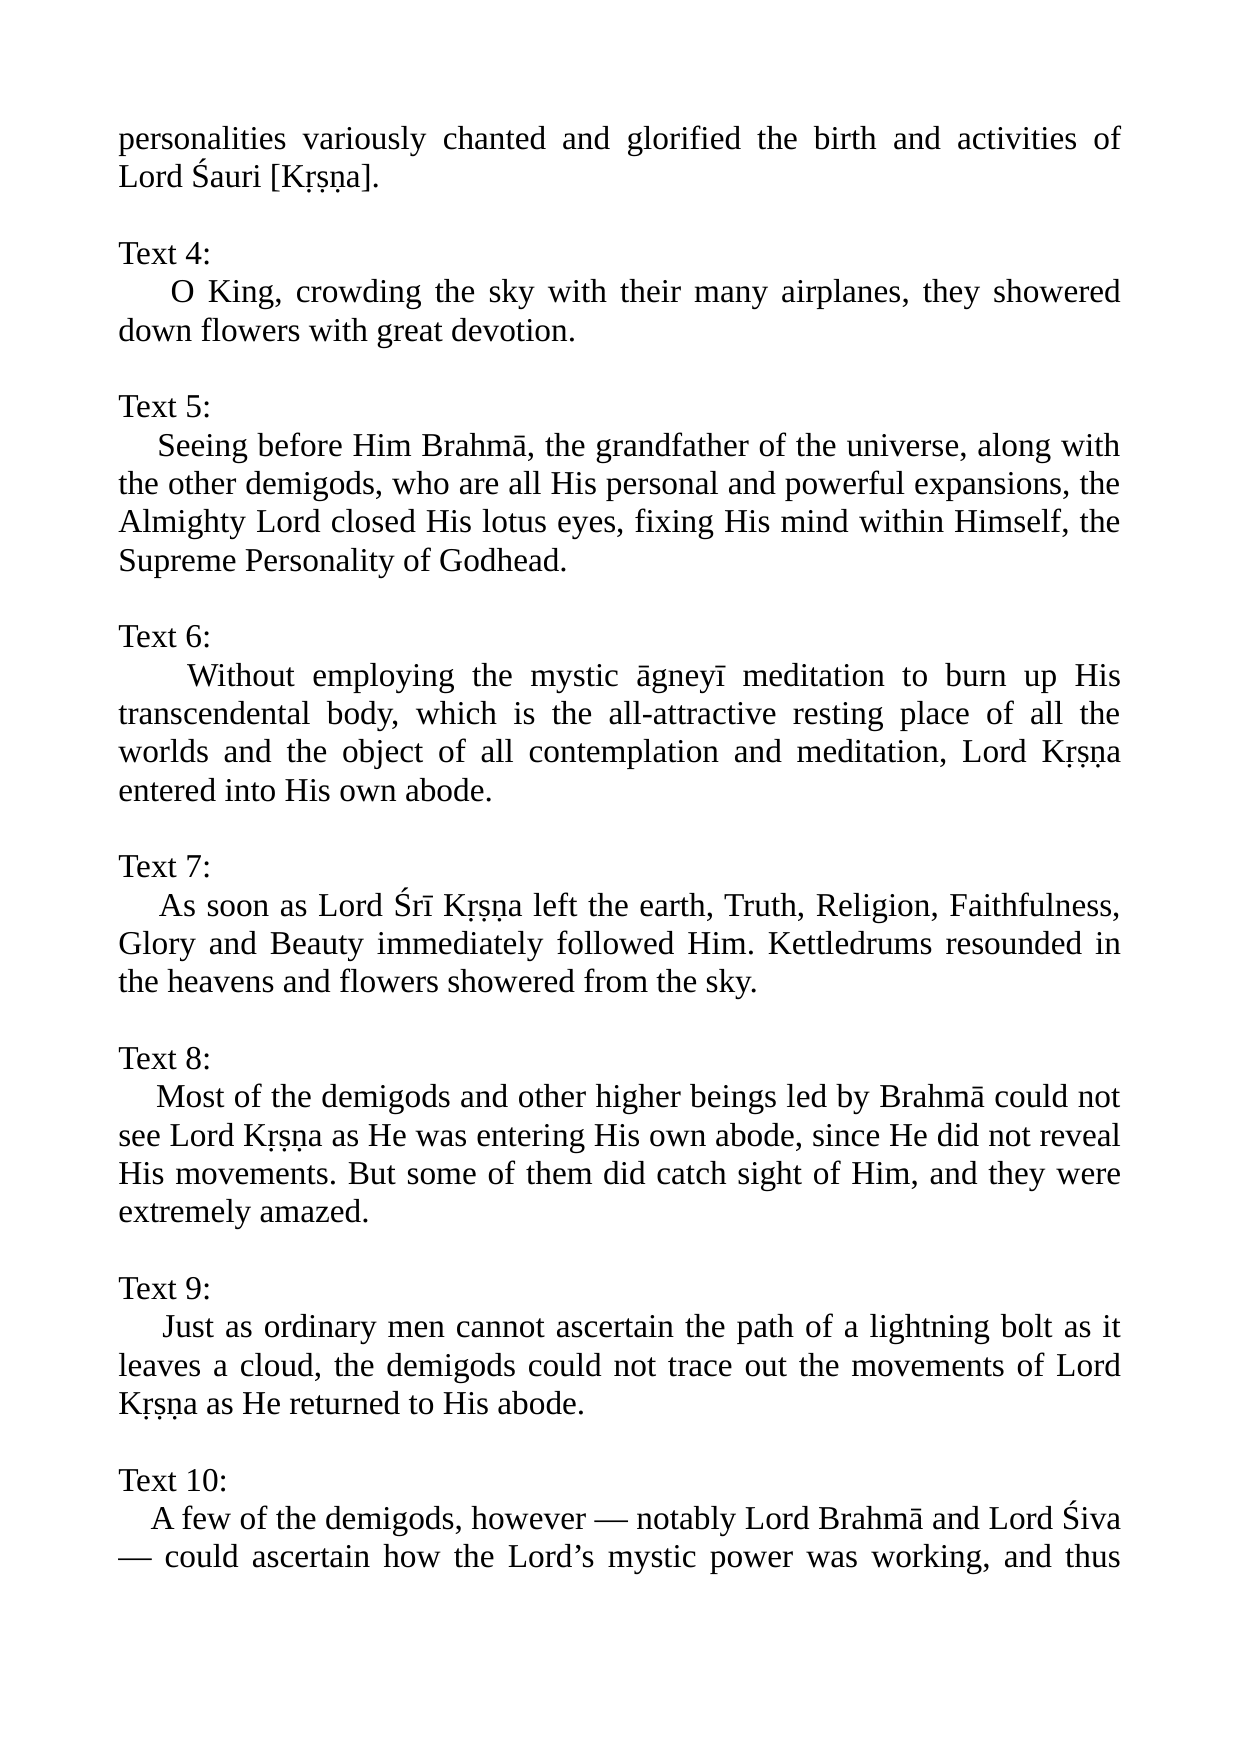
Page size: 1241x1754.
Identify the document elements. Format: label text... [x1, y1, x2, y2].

text Text 8: [118, 1038, 1122, 1076]
text Text 6: [118, 616, 1122, 655]
text Just as ordinary men cannot ascertain the path of a lightning bolt as it leaves a cloud, the demigods could not trace out the movements of Lord Kṛṣṇa as He returned to His abode. [118, 1306, 1122, 1421]
text Without employing the mystic āgneyī meditation to burn up His transcendental body, which is the all-attractive resting place of all the worlds and the object of all contemplation and meditation, Lord Kṛṣṇa entered into His own abode. [118, 655, 1122, 808]
text Text 10: [118, 1460, 1122, 1498]
text A few of the demigods, however — notably Lord Brahmā and Lord Śiva — could ascertain how the Lord’s mystic power was working, and thus [118, 1498, 1122, 1575]
text O King, crowding the sky with their many airplanes, they showered down flowers with great devotion. [118, 271, 1122, 348]
text Text 9: [118, 1268, 1122, 1306]
text Most of the demigods and other higher beings led by Brahmā could not see Lord Kṛṣṇa as He was entering His own abode, since He did not reveal His movements. But some of them did catch sight of Him, and they were extremely amazed. [118, 1076, 1122, 1230]
text personalities variously chanted and glorified the birth and activities of Lord Śauri [Kṛṣṇa]. [118, 118, 1122, 195]
text Text 5: [118, 386, 1122, 425]
text Text 7: [118, 846, 1122, 885]
text As soon as Lord Śrī Kṛṣṇa left the earth, Truth, Religion, Faithfulness, Glory and Beauty immediately followed Him. Kettledrums resounded in the heavens and flowers showered from the sky. [118, 885, 1122, 1000]
text Text 4: [118, 233, 1122, 271]
text Seeing before Him Brahmā, the grandfather of the universe, along with the other demigods, who are all His personal and powerful expansions, the Almighty Lord closed His lotus eyes, fixing His mind within Himself, the Supreme Personality of Godhead. [118, 425, 1122, 578]
